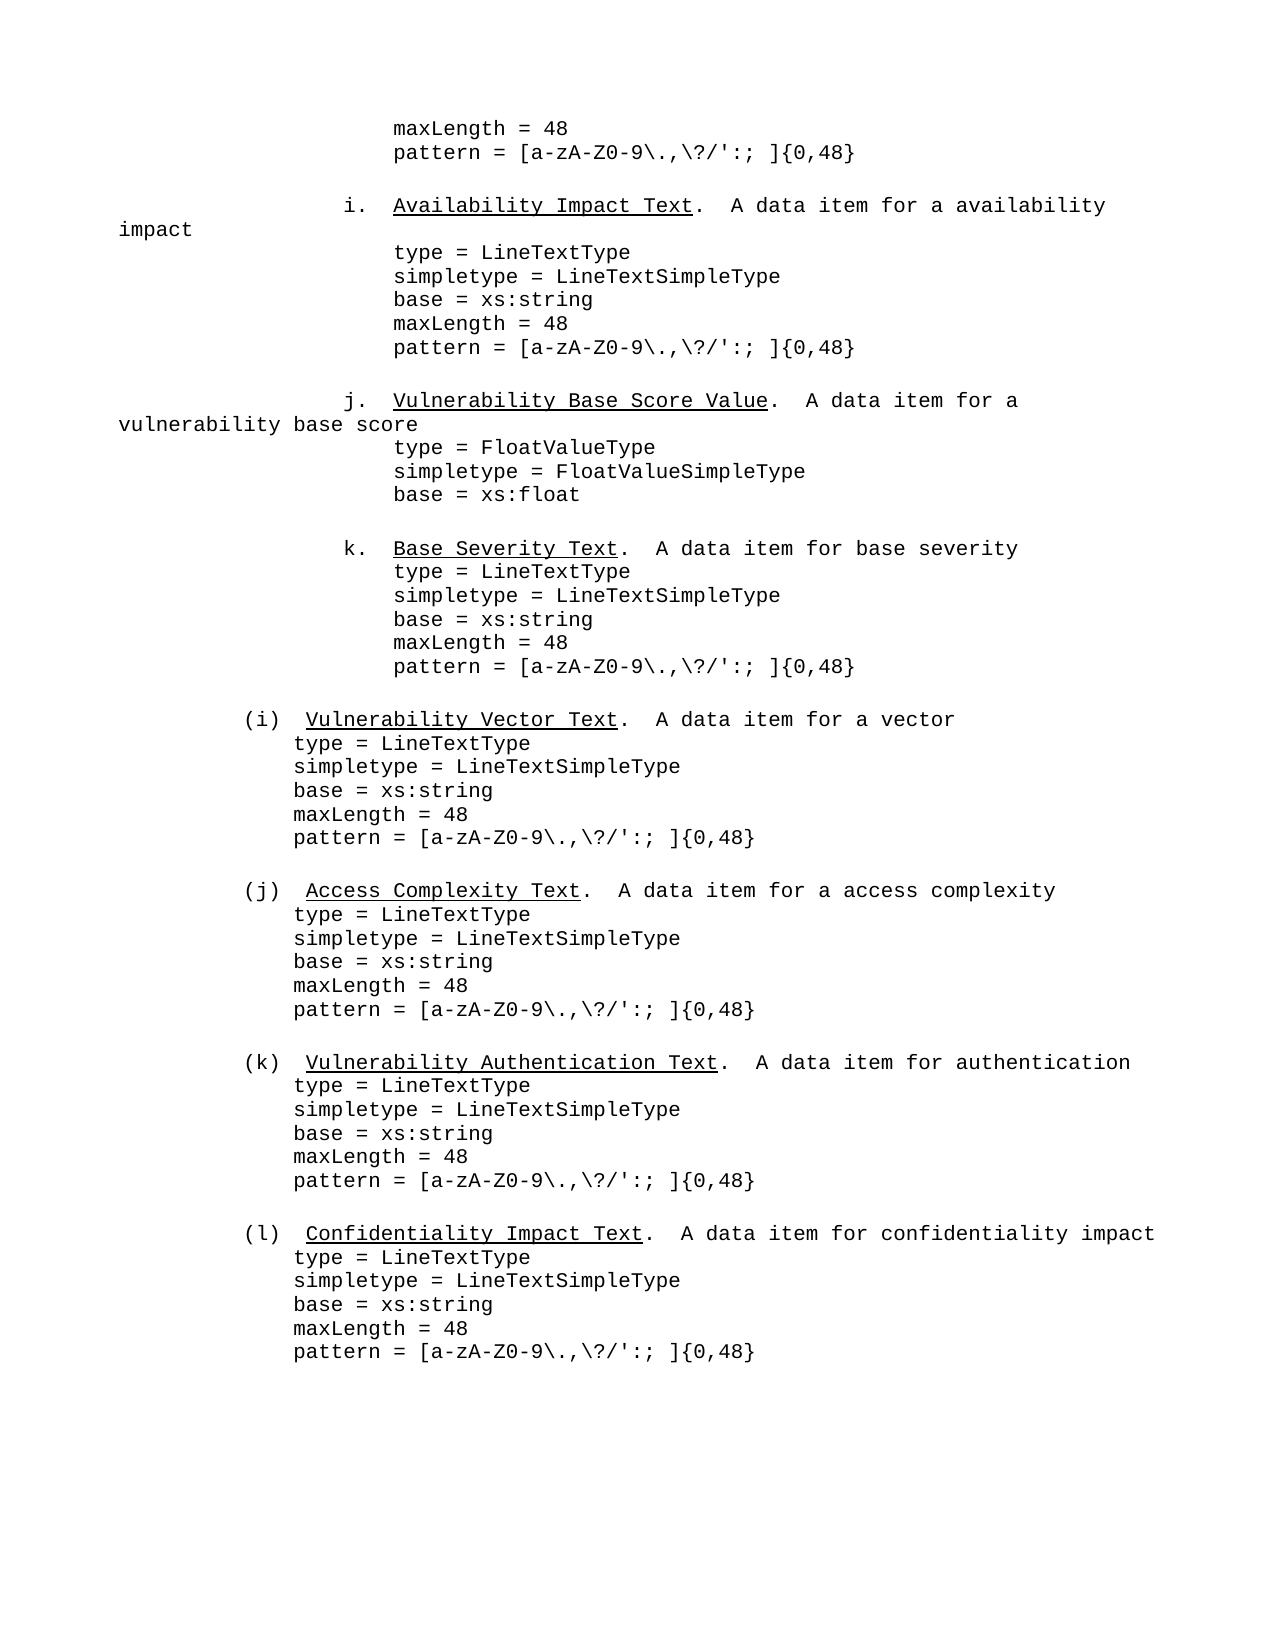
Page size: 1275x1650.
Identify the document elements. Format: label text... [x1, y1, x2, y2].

text type = FloatValueType [118, 437, 1157, 461]
text simpletype = FloatValueSimpleType [118, 461, 1157, 484]
text type = LineTextType [118, 1075, 1157, 1099]
text maxLength = 48 [118, 975, 1157, 998]
text base = xs:string [118, 951, 1157, 975]
text simpletype = LineTextSimpleType [118, 266, 1157, 289]
text maxLength = 48 [118, 313, 1157, 337]
text maxLength = 48 [118, 118, 1157, 142]
text maxLength = 48 [118, 803, 1157, 827]
text base = xs:string [118, 780, 1157, 803]
text pattern = [a-zA-Z0-9\.,\?/':; ]{0,48} [118, 656, 1157, 679]
text pattern = [a-zA-Z0-9\.,\?/':; ]{0,48} [118, 998, 1157, 1022]
text type = LineTextType [118, 242, 1157, 266]
text maxLength = 48 [118, 1318, 1157, 1341]
text maxLength = 48 [118, 1146, 1157, 1170]
text simpletype = LineTextSimpleType [118, 756, 1157, 780]
text simpletype = LineTextSimpleType [118, 1270, 1157, 1294]
text pattern = [a-zA-Z0-9\.,\?/':; ]{0,48} [118, 337, 1157, 360]
text (k) Vulnerability Authentication Text. A data item for authentication [118, 1052, 1157, 1075]
text type = LineTextType [118, 1247, 1157, 1270]
text base = xs:string [118, 1294, 1157, 1318]
text (l) Confidentiality Impact Text. A data item for confidentiality impact [118, 1223, 1157, 1247]
text (i) Vulnerability Vector Text. A data item for a vector [118, 709, 1157, 733]
text base = xs:string [118, 608, 1157, 632]
text simpletype = LineTextSimpleType [118, 1099, 1157, 1123]
text simpletype = LineTextSimpleType [118, 585, 1157, 608]
text (j) Access Complexity Text. A data item for a access complexity [118, 880, 1157, 904]
text type = LineTextType [118, 561, 1157, 585]
text base = xs:string [118, 289, 1157, 313]
text type = LineTextType [118, 904, 1157, 928]
text k. Base Severity Text. A data item for base severity [118, 538, 1157, 561]
text type = LineTextType [118, 733, 1157, 756]
text j. Vulnerability Base Score Value. A data item for a vulnerability base score [118, 390, 1157, 437]
text pattern = [a-zA-Z0-9\.,\?/':; ]{0,48} [118, 142, 1157, 165]
text base = xs:string [118, 1123, 1157, 1146]
text pattern = [a-zA-Z0-9\.,\?/':; ]{0,48} [118, 827, 1157, 851]
text i. Availability Impact Text. A data item for a availability impact [118, 195, 1157, 242]
text pattern = [a-zA-Z0-9\.,\?/':; ]{0,48} [118, 1170, 1157, 1193]
text base = xs:float [118, 484, 1157, 508]
text simpletype = LineTextSimpleType [118, 928, 1157, 951]
text pattern = [a-zA-Z0-9\.,\?/':; ]{0,48} [118, 1341, 1157, 1365]
text maxLength = 48 [118, 632, 1157, 656]
